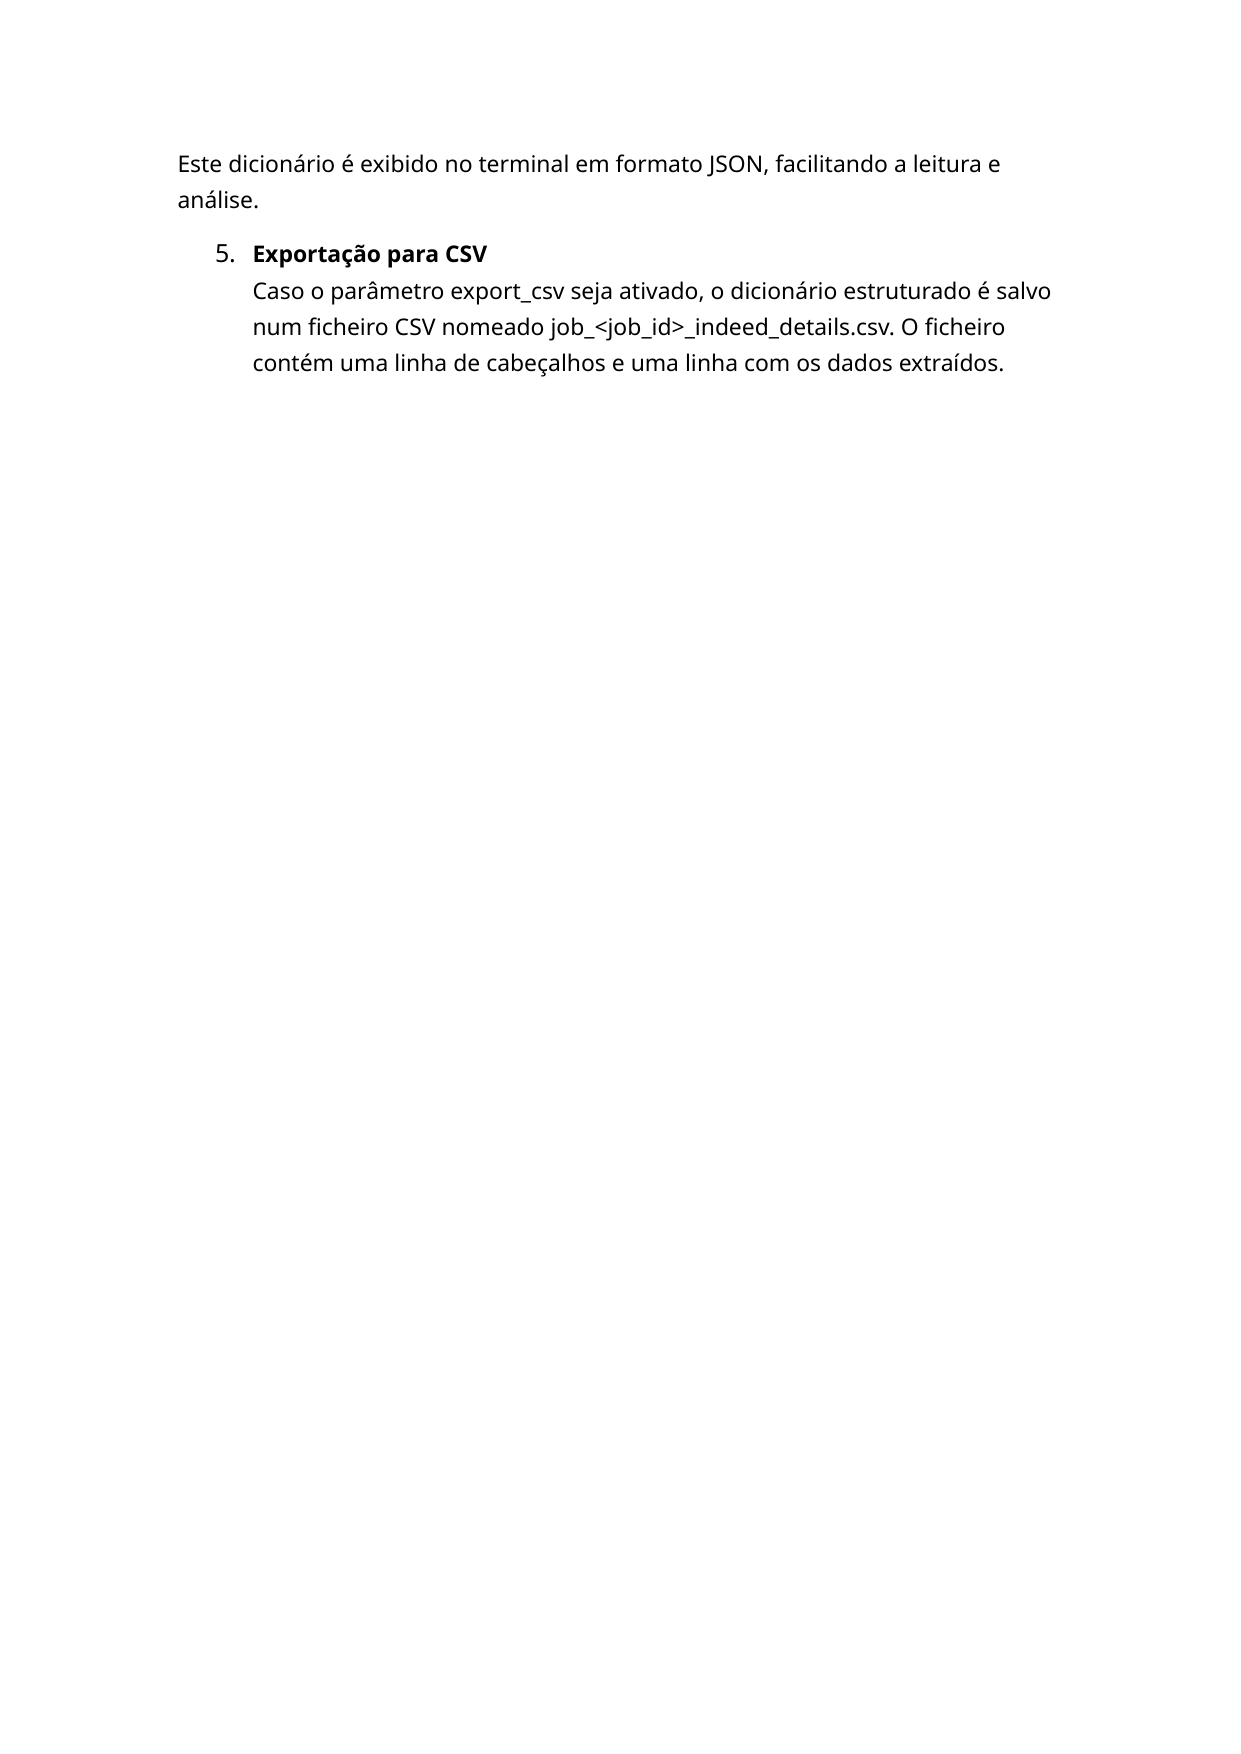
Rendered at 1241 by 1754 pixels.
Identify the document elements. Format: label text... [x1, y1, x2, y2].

list Exportação para CSV Caso o parâmetro export_csv seja ativado, o dicionário estruturado é salvo num ficheiro CSV nomeado job_<job_id>_indeed_details.csv. O ficheiro contém uma linha de cabeçalhos e uma linha com os dados extraídos. [215, 236, 1063, 378]
text Este dicionário é exibido no terminal em formato JSON, facilitando a leitura e análise. [177, 148, 1063, 215]
